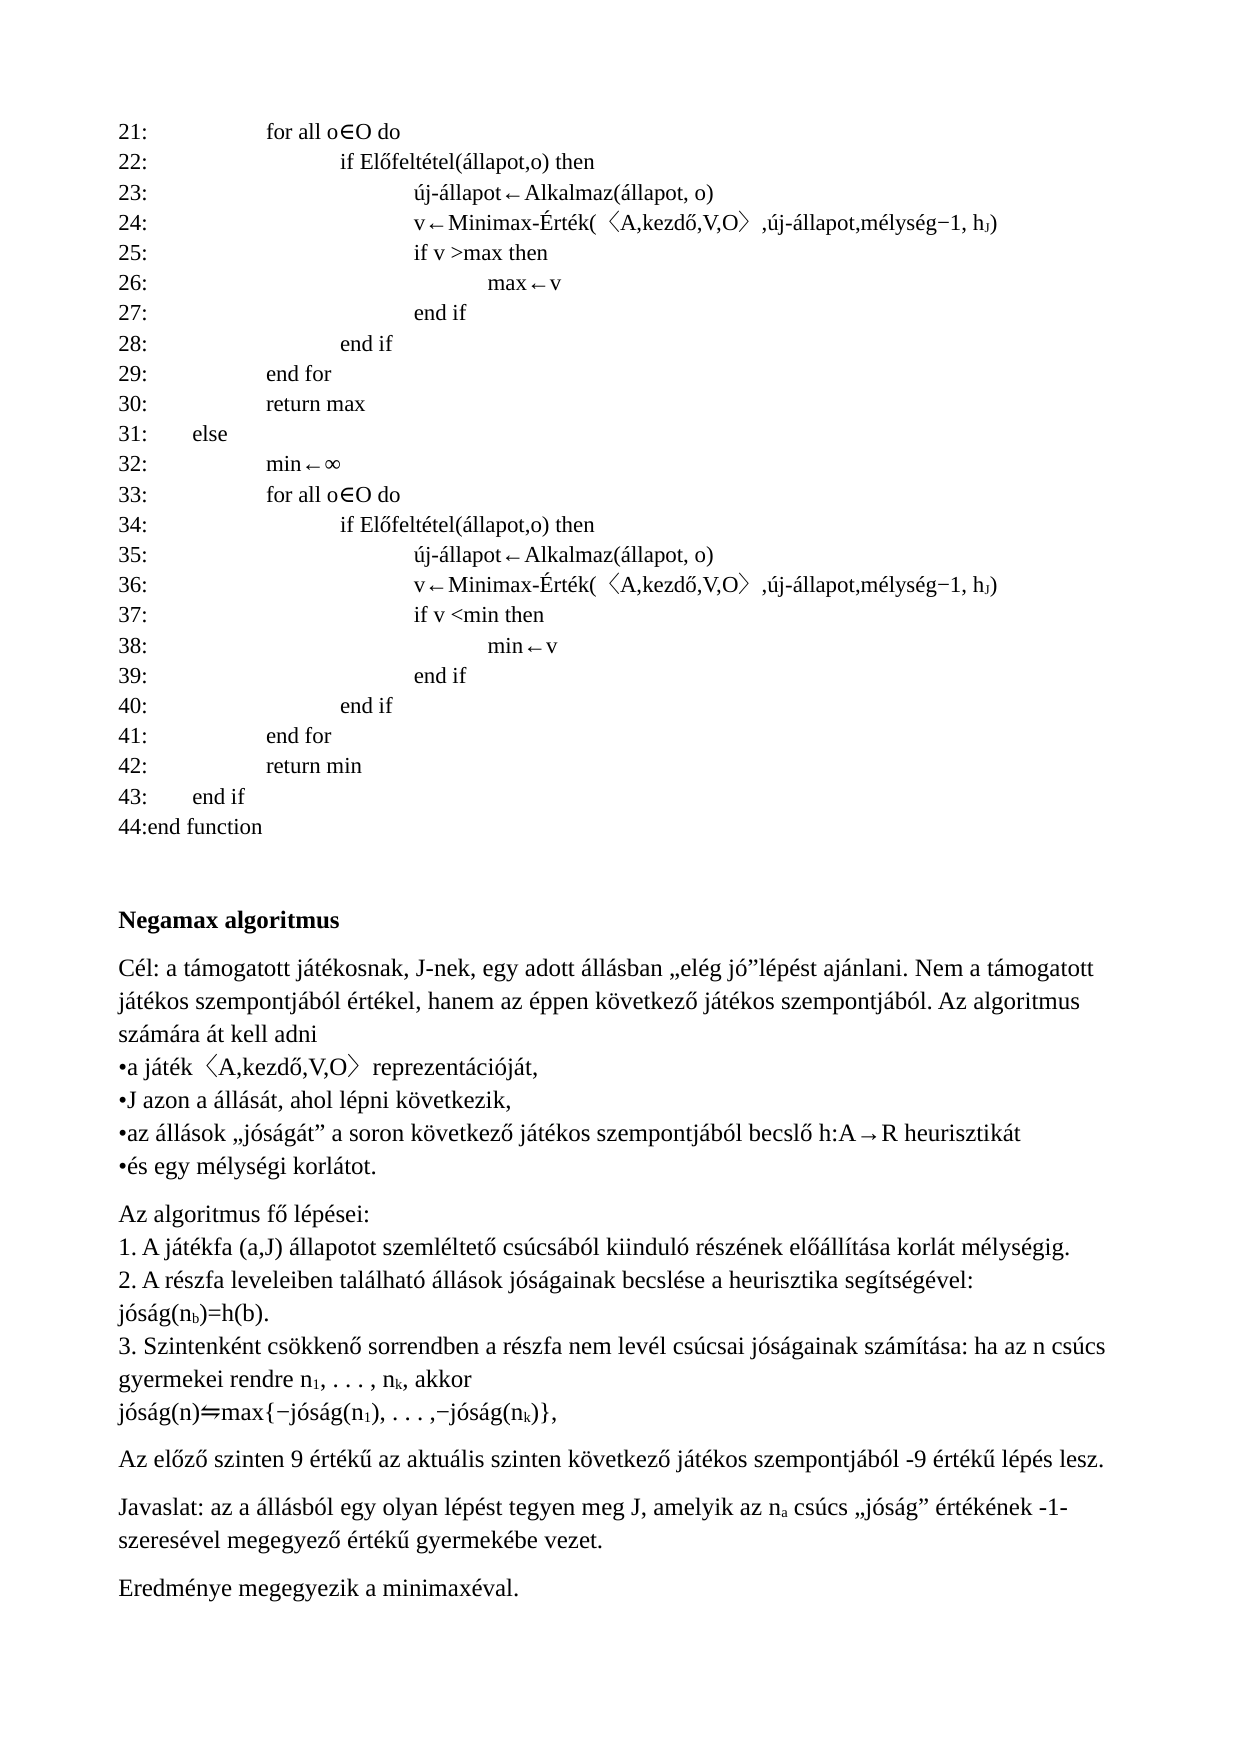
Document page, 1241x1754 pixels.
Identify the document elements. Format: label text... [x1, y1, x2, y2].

text Javaslat: az a állásból egy olyan lépést tegyen meg J, amelyik az na csúcs „jóság” értékének -1-szeresével megegyező értékű gyermekébe vezet. [118, 1492, 1122, 1554]
text 21: for all o∈O do 22: if Előfeltétel(állapot,o) then 23: új-állapot←Alkalmaz(állapot, o) 24: v←Minimax-Érték(〈A,kezdő,V,O〉,új-állapot,mélység−1, hJ) 25: if v >max then 26: max←v 27: end if 28: end if 29: end for 30: return max 31: else 32: min←∞ 33: for all o∈O do 34: if Előfeltétel(állapot,o) then 35: új-állapot←Alkalmaz(állapot, o) 36: v←Minimax-Érték(〈A,kezdő,V,O〉,új-állapot,mélység−1, hJ) 37: if v <min then 38: min←v 39: end if 40: end if 41: end for 42: return min 43: end if 44:end function [118, 118, 1122, 839]
text Eredménye megegyezik a minimaxéval. [118, 1573, 1122, 1601]
text Negamax algoritmus [118, 905, 1122, 934]
text Cél: a támogatott játékosnak, J-nek, egy adott állásban „elég jó”lépést ajánlani. Nem a támogatott játékos szempontjából értékel, hanem az éppen következő játékos szempontjából. Az algoritmus számára át kell adni •a játék〈A,kezdő,V,O〉reprezentációját, •J azon a állását, ahol lépni következik, •az állások „jóságát” a soron következő játékos szempontjából becslő h:A→R heurisztikát •és egy mélységi korlátot. [118, 953, 1122, 1180]
text Az előző szinten 9 értékű az aktuális szinten következő játékos szempontjából -9 értékű lépés lesz. [118, 1444, 1122, 1473]
text Az algoritmus fő lépései: 1. A játékfa (a,J) állapotot szemléltető csúcsából kiinduló részének előállítása korlát mélységig. 2. A részfa leveleiben található állások jóságainak becslése a heurisztika segítségével: jóság(nb)=h(b). 3. Szintenként csökkenő sorrendben a részfa nem levél csúcsai jóságainak számítása: ha az n csúcs gyermekei rendre n1, . . . , nk, akkor jóság(n)⇋max{−jóság(n1), . . . ,−jóság(nk)}, [118, 1199, 1122, 1426]
